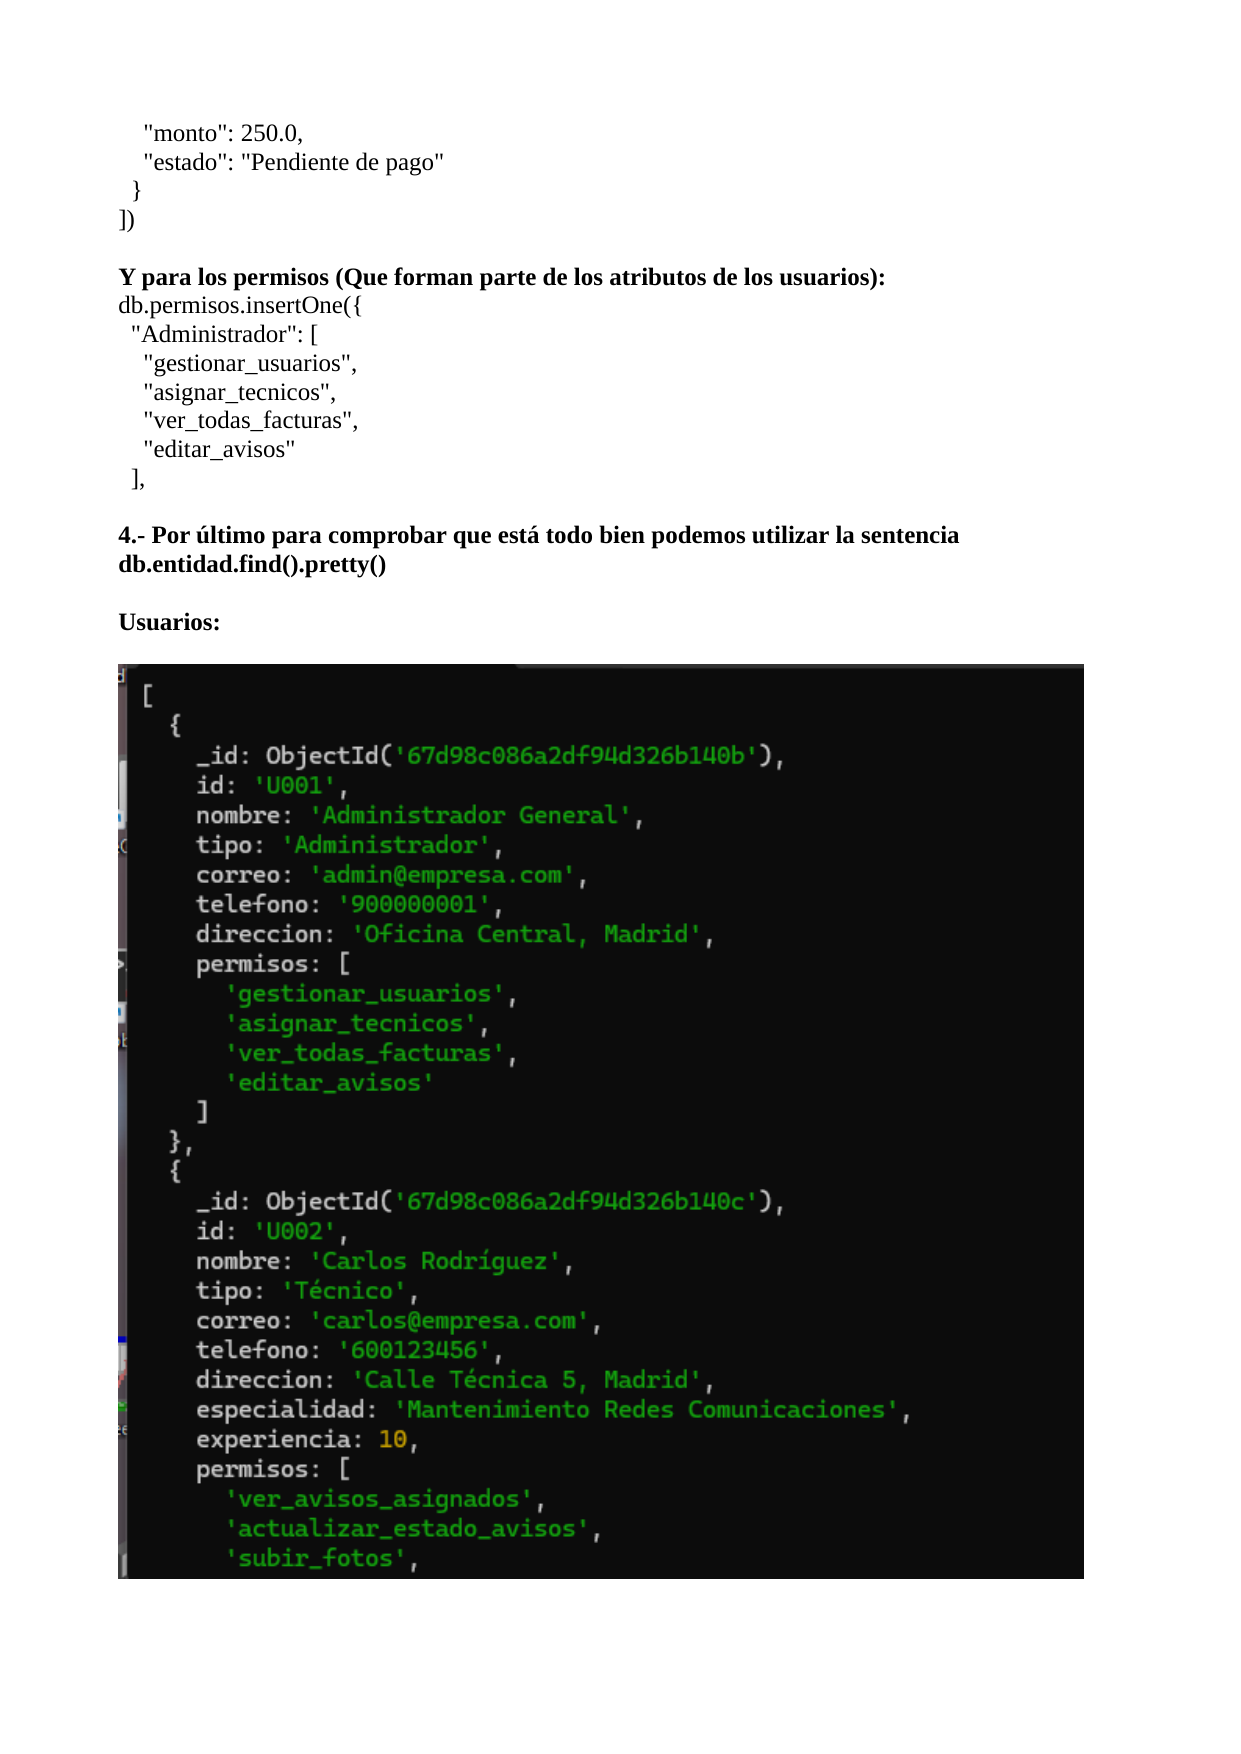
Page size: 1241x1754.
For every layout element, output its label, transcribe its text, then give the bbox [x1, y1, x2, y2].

text ], [118, 463, 1122, 492]
text "gestionar_usuarios", [118, 348, 1122, 377]
text ]) [118, 204, 1122, 233]
text Y para los permisos (Que forman parte de los atributos de los usuarios): [118, 262, 1122, 291]
text "asignar_tecnicos", [118, 377, 1122, 406]
text "ver_todas_facturas", [118, 406, 1122, 434]
text "Administrador": [ [118, 319, 1122, 348]
text 4.- Por último para comprobar que está todo bien podemos utilizar la sentencia db.entidad.find().pretty() [118, 521, 1122, 578]
text "editar_avisos" [118, 434, 1122, 463]
text "estado": "Pendiente de pago" [118, 147, 1122, 176]
text Usuarios: [118, 607, 1122, 636]
picture [118, 664, 1084, 1579]
text "monto": 250.0, [118, 118, 1122, 147]
text db.permisos.insertOne({ [118, 291, 1122, 319]
text } [118, 176, 1122, 204]
